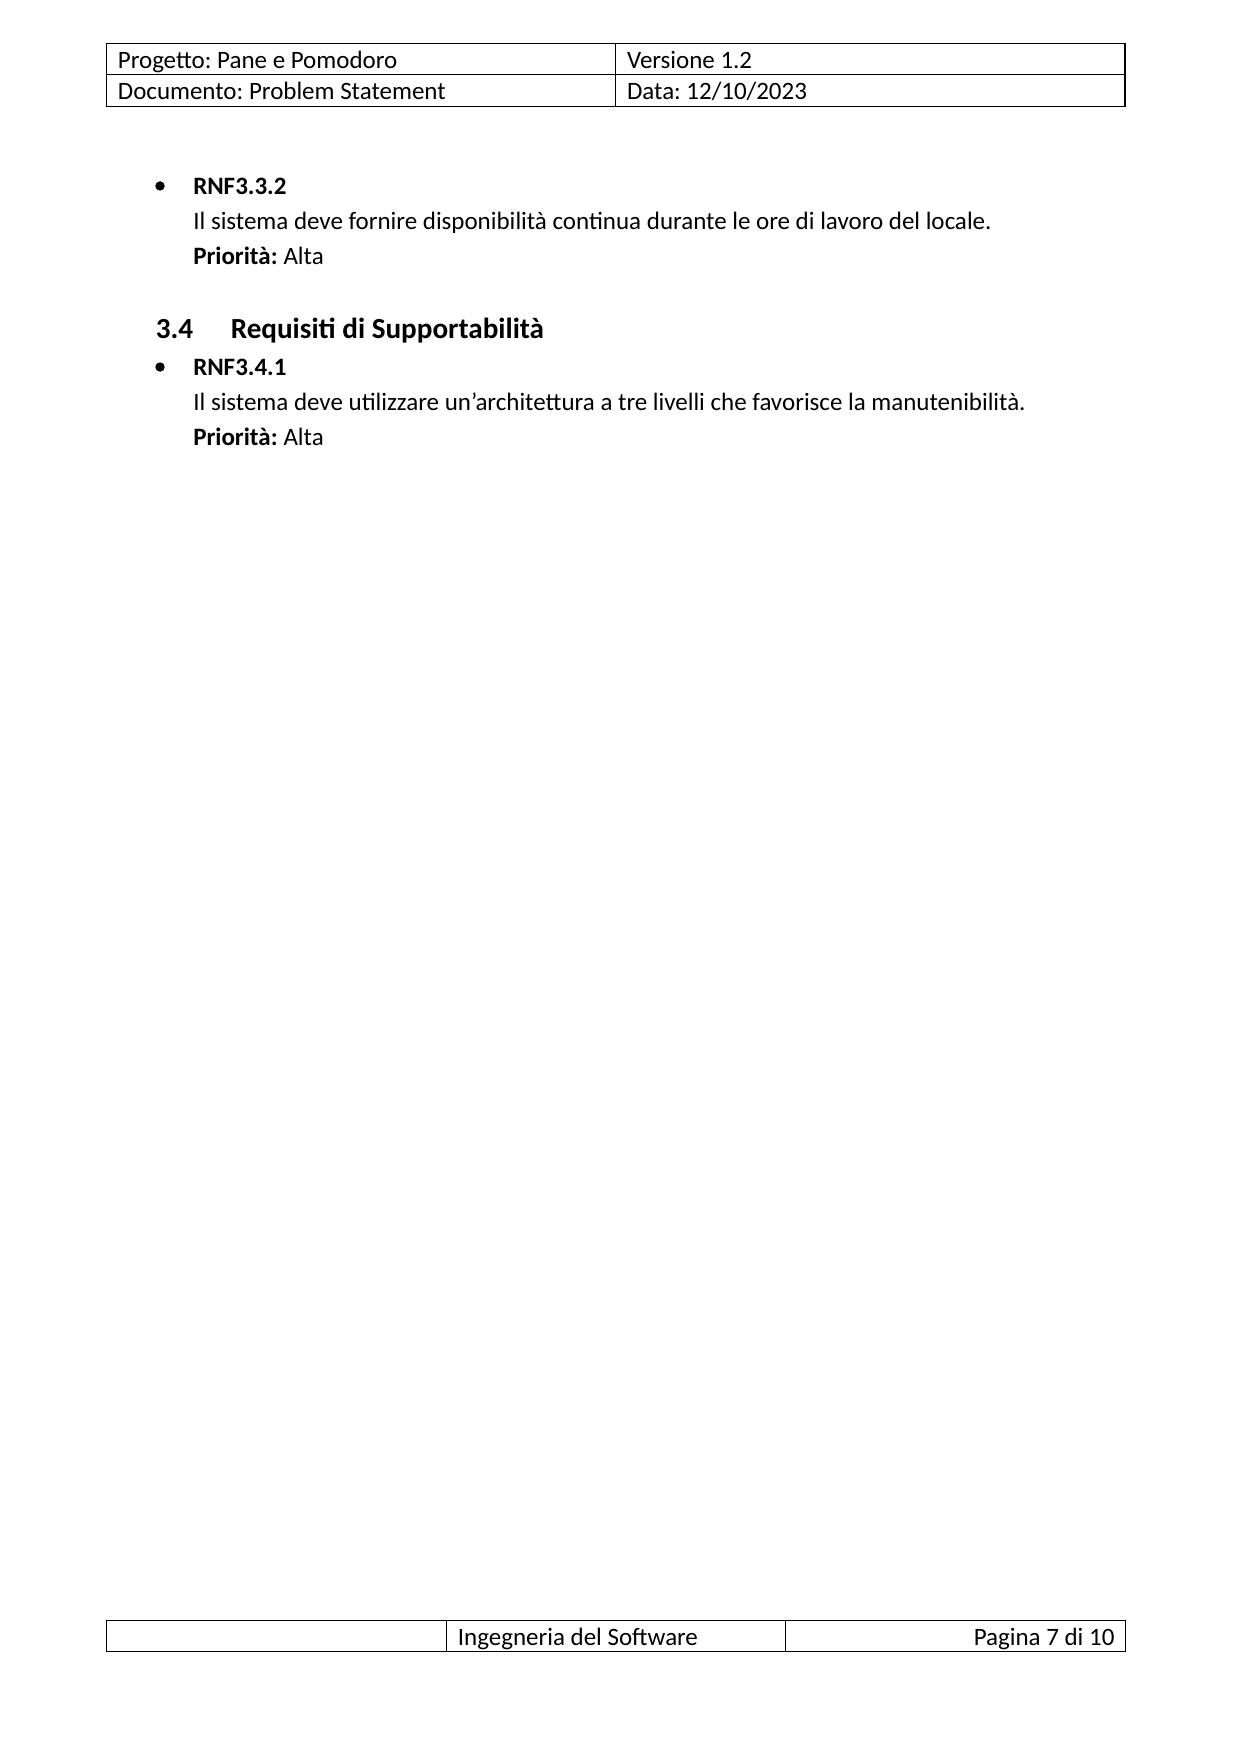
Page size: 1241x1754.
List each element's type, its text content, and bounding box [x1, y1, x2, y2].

list Priorità: Alta [193, 421, 1122, 452]
list Il sistema deve fornire disponibilità continua durante le ore di lavoro del locale. [193, 206, 1122, 236]
list RNF3.4.1 [156, 351, 1122, 382]
list Priorità: Alta [193, 241, 1122, 271]
list Il sistema deve utilizzare un’architettura a tre livelli che favorisce la manutenibilità. [193, 386, 1122, 417]
subtitle Requisiti di Supportabilità [156, 311, 1122, 346]
list RNF3.3.2 [156, 171, 1122, 201]
